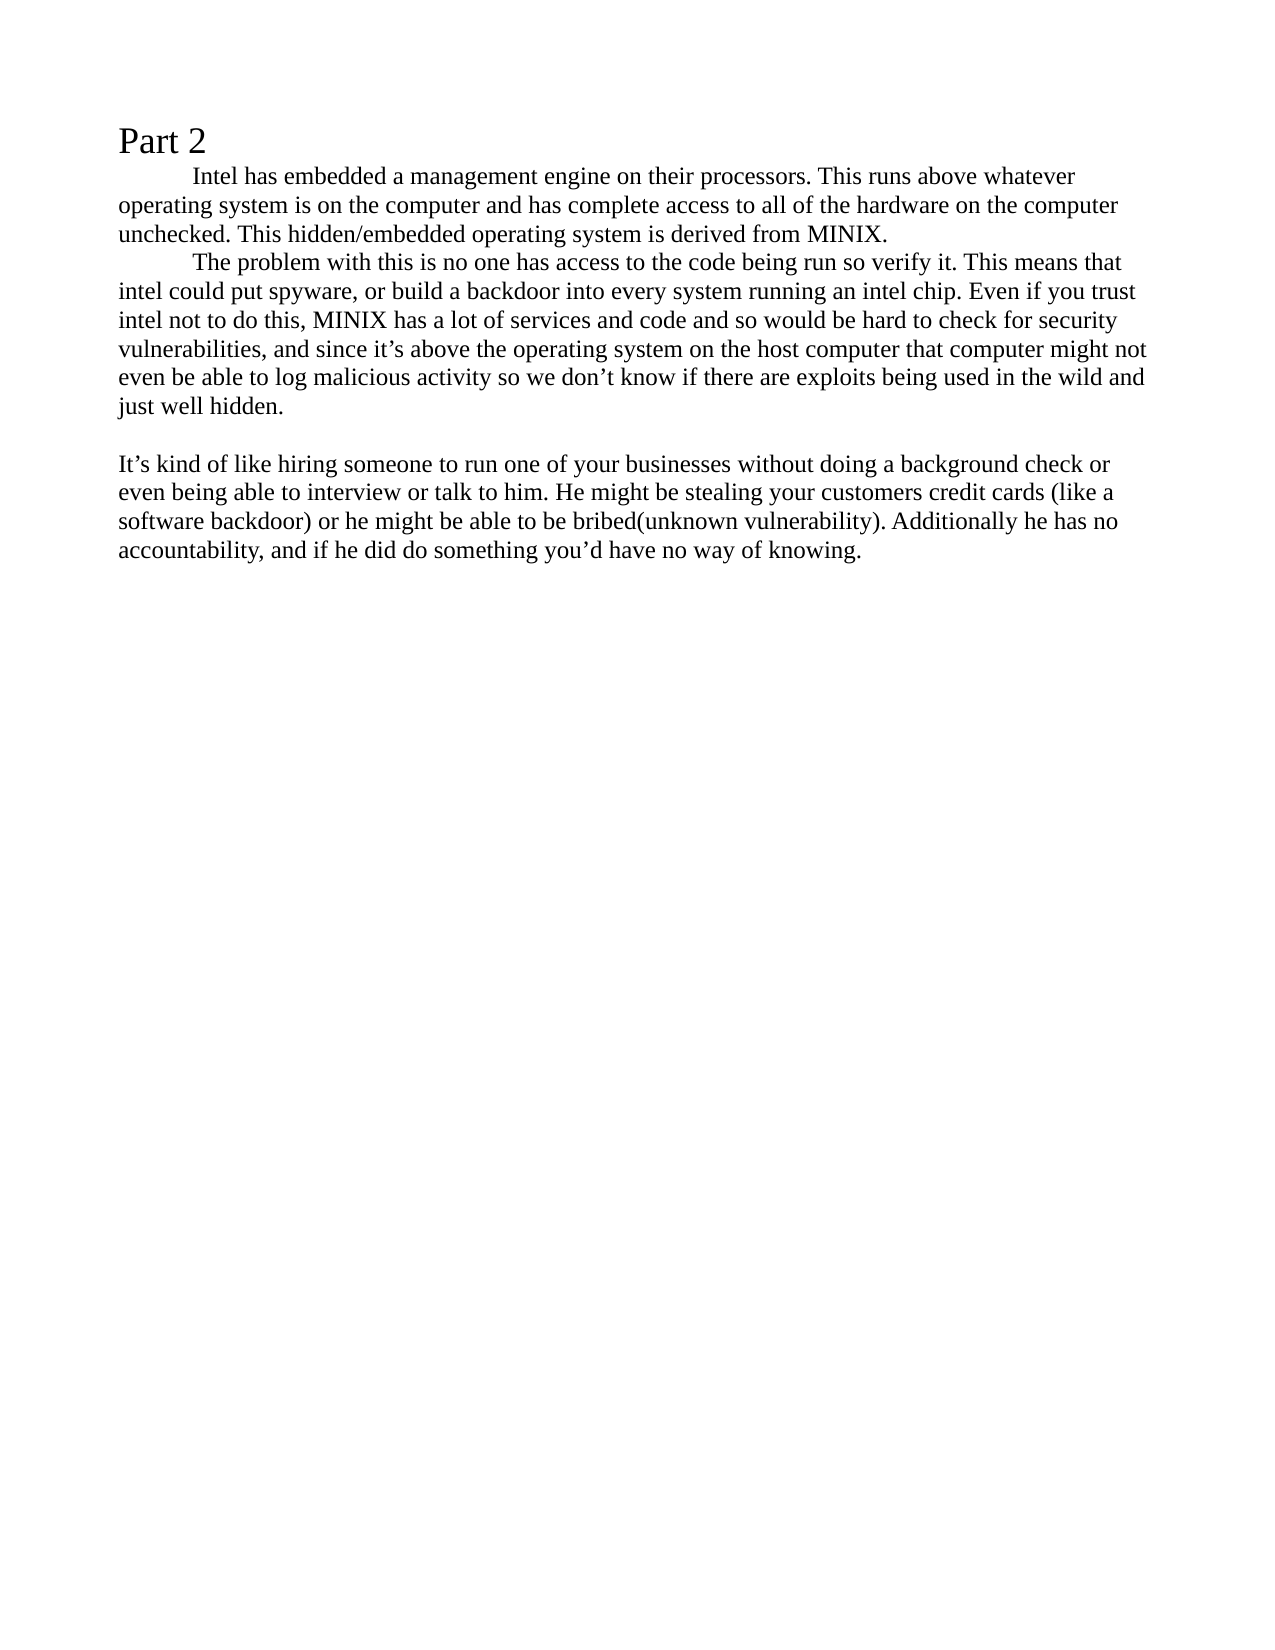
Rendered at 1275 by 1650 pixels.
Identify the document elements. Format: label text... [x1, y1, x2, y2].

text Part 2 [118, 118, 1157, 161]
text The problem with this is no one has access to the code being run so verify it. This means that intel could put spyware, or build a backdoor into every system running an intel chip. Even if you trust intel not to do this, MINIX has a lot of services and code and so would be hard to check for security vulnerabilities, and since it’s above the operating system on the host computer that computer might not even be able to log malicious activity so we don’t know if there are exploits being used in the wild and just well hidden. [118, 247, 1157, 420]
text It’s kind of like hiring someone to run one of your businesses without doing a background check or even being able to interview or talk to him. He might be stealing your customers credit cards (like a software backdoor) or he might be able to be bribed(unknown vulnerability). Additionally he has no accountability, and if he did do something you’d have no way of knowing. [118, 449, 1157, 564]
text Intel has embedded a management engine on their processors. This runs above whatever operating system is on the computer and has complete access to all of the hardware on the computer unchecked. This hidden/embedded operating system is derived from MINIX. [118, 161, 1157, 247]
